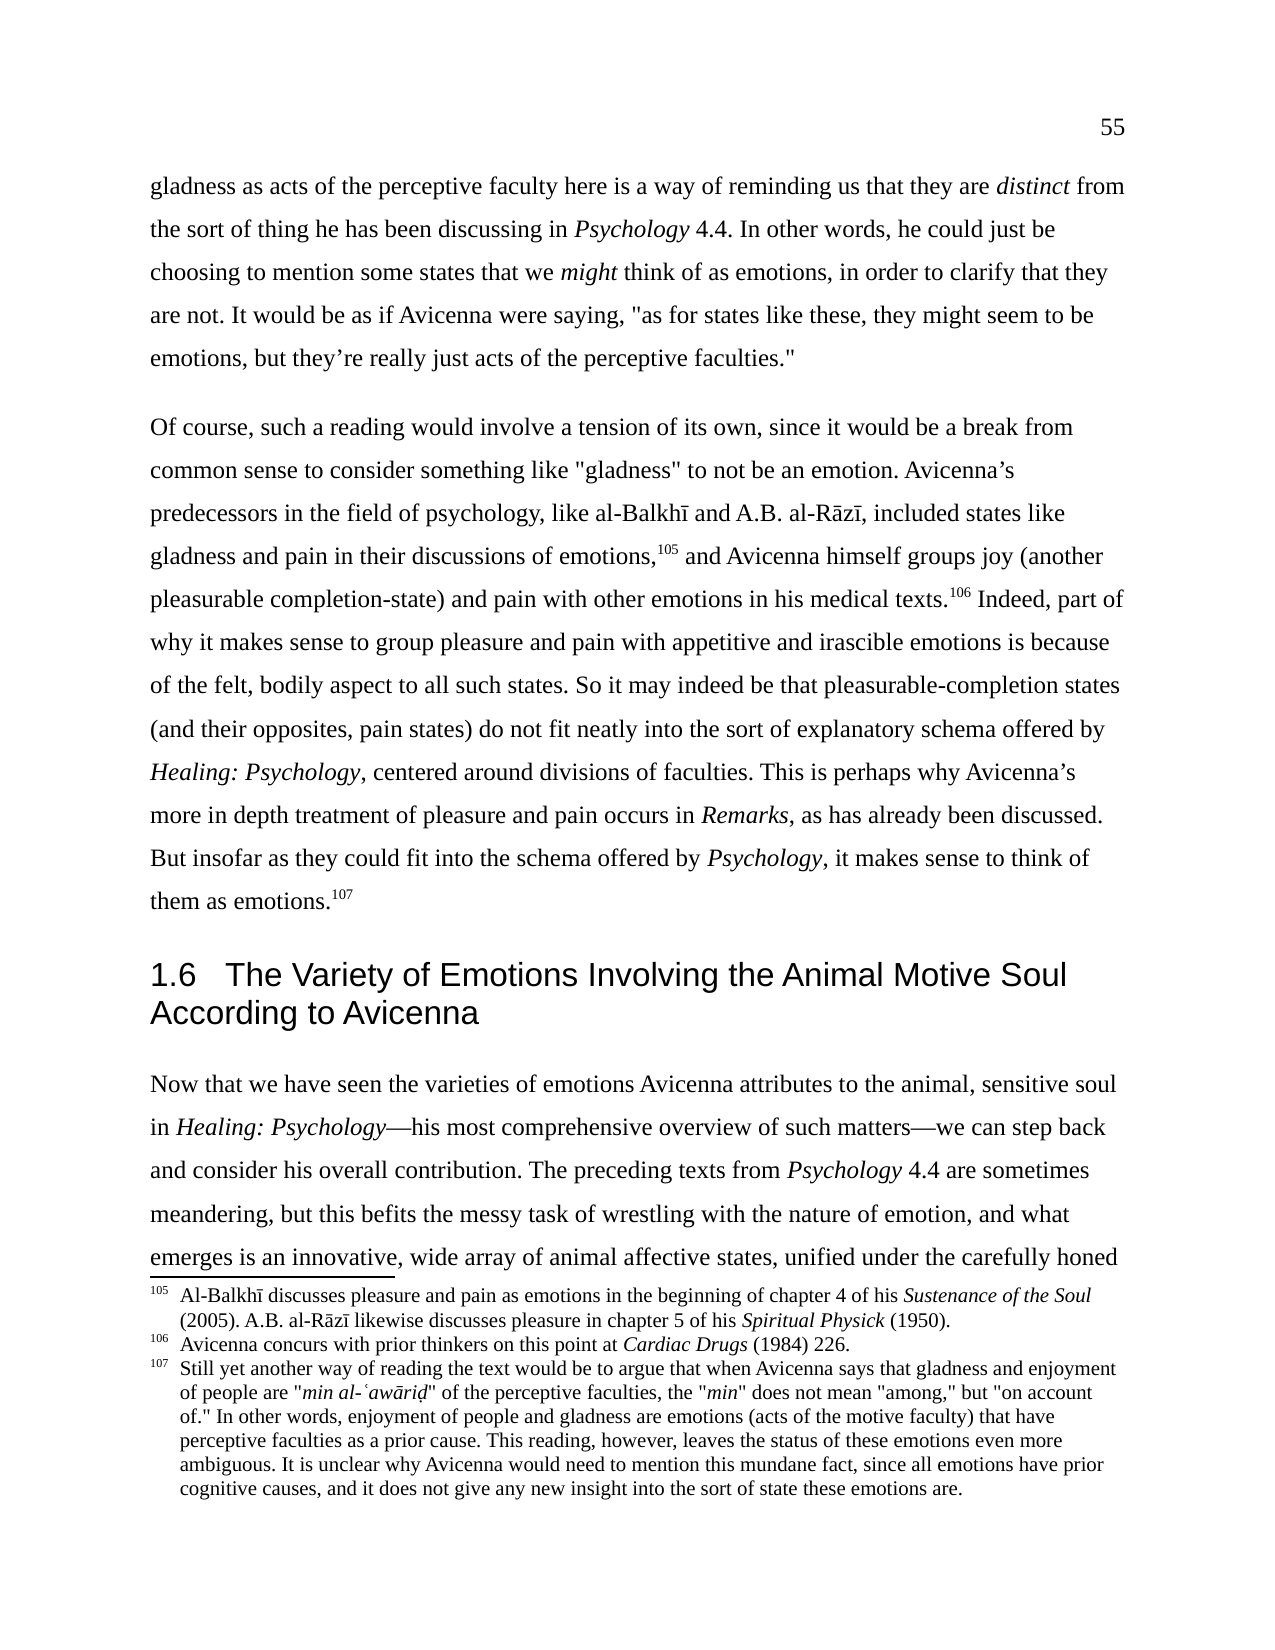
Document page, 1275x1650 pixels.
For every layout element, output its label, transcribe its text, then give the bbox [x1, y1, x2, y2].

text Still yet another way of reading the text would be to argue that when Avicenna says that gladness and enjoyment of people are "min al-ʿawāriḍ" of the perceptive faculties, the "min" does not mean "among," but "on account of." In other words, enjoyment of people and gladness are emotions (acts of the motive faculty) that have perceptive faculties as a prior cause. This reading, however, leaves the status of these emotions even more ambiguous. It is unclear why Avicenna would need to mention this mundane fact, since all emotions have prior cognitive causes, and it does not give any new insight into the sort of state these emotions are. [150, 1356, 1125, 1500]
subtitle 1.6 The Variety of Emotions Involving the Animal Motive Soul According to Avicenna [150, 955, 1125, 1032]
text Of course, such a reading would involve a tension of its own, since it would be a break from common sense to consider something like "gladness" to not be an emotion. Avicenna’s predecessors in the field of psychology, like al-Balkhī and A.B. al-Rāzī, included states like gladness and pain in their discussions of emotions, and Avicenna himself groups joy (another pleasurable completion-state) and pain with other emotions in his medical texts. Indeed, part of why it makes sense to group pleasure and pain with appetitive and irascible emotions is because of the felt, bodily aspect to all such states. So it may indeed be that pleasurable-completion states (and their opposites, pain states) do not fit neatly into the sort of explanatory schema offered by Healing: Psychology, centered around divisions of faculties. This is perhaps why Avicenna’s more in depth treatment of pleasure and pain occurs in Remarks, as has already been discussed. But insofar as they could fit into the schema offered by Psychology, it makes sense to think of them as emotions. [150, 412, 1125, 915]
text Now that we have seen the varieties of emotions Avicenna attributes to the animal, sensitive soul in Healing: Psychology—his most comprehensive overview of such matters—we can step back and consider his overall contribution. The preceding texts from Psychology 4.4 are sometimes meandering, but this befits the messy task of wrestling with the nature of emotion, and what emerges is an innovative, wide array of animal affective states, unified under the carefully honed [150, 1069, 1125, 1271]
text Avicenna concurs with prior thinkers on this point at Cardiac Drugs (1984) 226. [150, 1332, 1125, 1356]
text Al-Balkhī discusses pleasure and pain as emotions in the beginning of chapter 4 of his Sustenance of the Soul (2005). A.B. al-Rāzī likewise discusses pleasure in chapter 5 of his Spiritual Physick (1950). [150, 1283, 1125, 1332]
text gladness as acts of the perceptive faculty here is a way of reminding us that they are distinct from the sort of thing he has been discussing in Psychology 4.4. In other words, he could just be choosing to mention some states that we might think of as emotions, in order to clarify that they are not. It would be as if Avicenna were saying, "as for states like these, they might seem to be emotions, but they’re really just acts of the perceptive faculties." [150, 171, 1125, 372]
